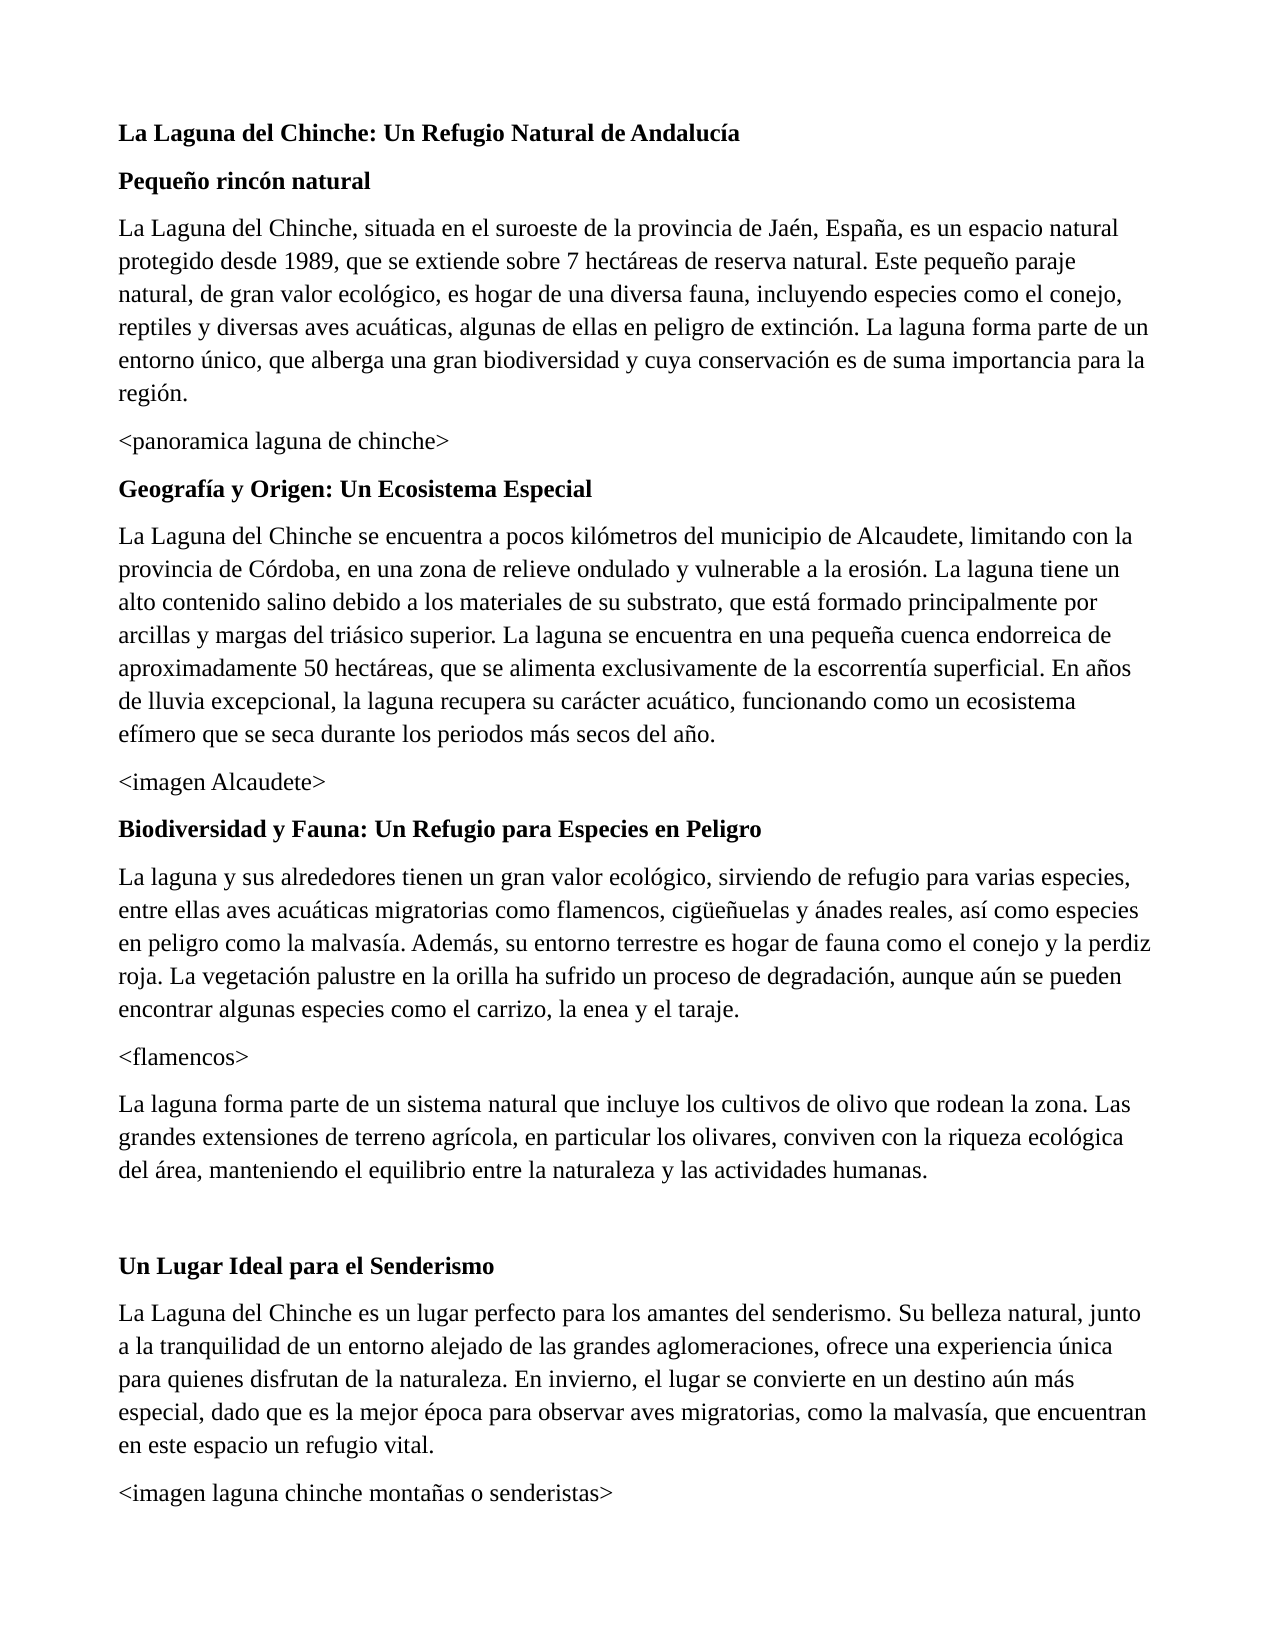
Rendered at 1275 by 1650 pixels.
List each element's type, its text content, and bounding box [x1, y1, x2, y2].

text Pequeño rincón natural [118, 166, 1157, 194]
text La Laguna del Chinche, situada en el suroeste de la provincia de Jaén, España, es un espacio natural protegido desde 1989, que se extiende sobre 7 hectáreas de reserva natural. Este pequeño paraje natural, de gran valor ecológico, es hogar de una diversa fauna, incluyendo especies como el conejo, reptiles y diversas aves acuáticas, algunas de ellas en peligro de extinción. La laguna forma parte de un entorno único, que alberga una gran biodiversidad y cuya conservación es de suma importancia para la región. [118, 213, 1157, 407]
text Geografía y Origen: Un Ecosistema Especial [118, 474, 1157, 502]
text <imagen laguna chinche montañas o senderistas> [118, 1478, 1157, 1507]
text <flamencos> [118, 1042, 1157, 1071]
text Biodiversidad y Fauna: Un Refugio para Especies en Peligro [118, 814, 1157, 843]
text La laguna forma parte de un sistema natural que incluye los cultivos de olivo que rodean la zona. Las grandes extensiones de terreno agrícola, en particular los olivares, conviven con la riqueza ecológica del área, manteniendo el equilibrio entre la naturaleza y las actividades humanas. [118, 1089, 1157, 1184]
text La laguna y sus alrededores tienen un gran valor ecológico, sirviendo de refugio para varias especies, entre ellas aves acuáticas migratorias como flamencos, cigüeñuelas y ánades reales, así como especies en peligro como la malvasía. Además, su entorno terrestre es hogar de fauna como el conejo y la perdiz roja. La vegetación palustre en la orilla ha sufrido un proceso de degradación, aunque aún se pueden encontrar algunas especies como el carrizo, la enea y el taraje. [118, 862, 1157, 1023]
text La Laguna del Chinche: Un Refugio Natural de Andalucía [118, 118, 1157, 147]
text La Laguna del Chinche se encuentra a pocos kilómetros del municipio de Alcaudete, limitando con la provincia de Córdoba, en una zona de relieve ondulado y vulnerable a la erosión. La laguna tiene un alto contenido salino debido a los materiales de su substrato, que está formado principalmente por arcillas y margas del triásico superior. La laguna se encuentra en una pequeña cuenca endorreica de aproximadamente 50 hectáreas, que se alimenta exclusivamente de la escorrentía superficial. En años de lluvia excepcional, la laguna recupera su carácter acuático, funcionando como un ecosistema efímero que se seca durante los periodos más secos del año. [118, 521, 1157, 748]
text La Laguna del Chinche es un lugar perfecto para los amantes del senderismo. Su belleza natural, junto a la tranquilidad de un entorno alejado de las grandes aglomeraciones, ofrece una experiencia única para quienes disfrutan de la naturaleza. En invierno, el lugar se convierte en un destino aún más especial, dado que es la mejor época para observar aves migratorias, como la malvasía, que encuentran en este espacio un refugio vital. [118, 1298, 1157, 1459]
text <panoramica laguna de chinche> [118, 426, 1157, 455]
text <imagen Alcaudete> [118, 767, 1157, 796]
text Un Lugar Ideal para el Senderismo [118, 1251, 1157, 1279]
